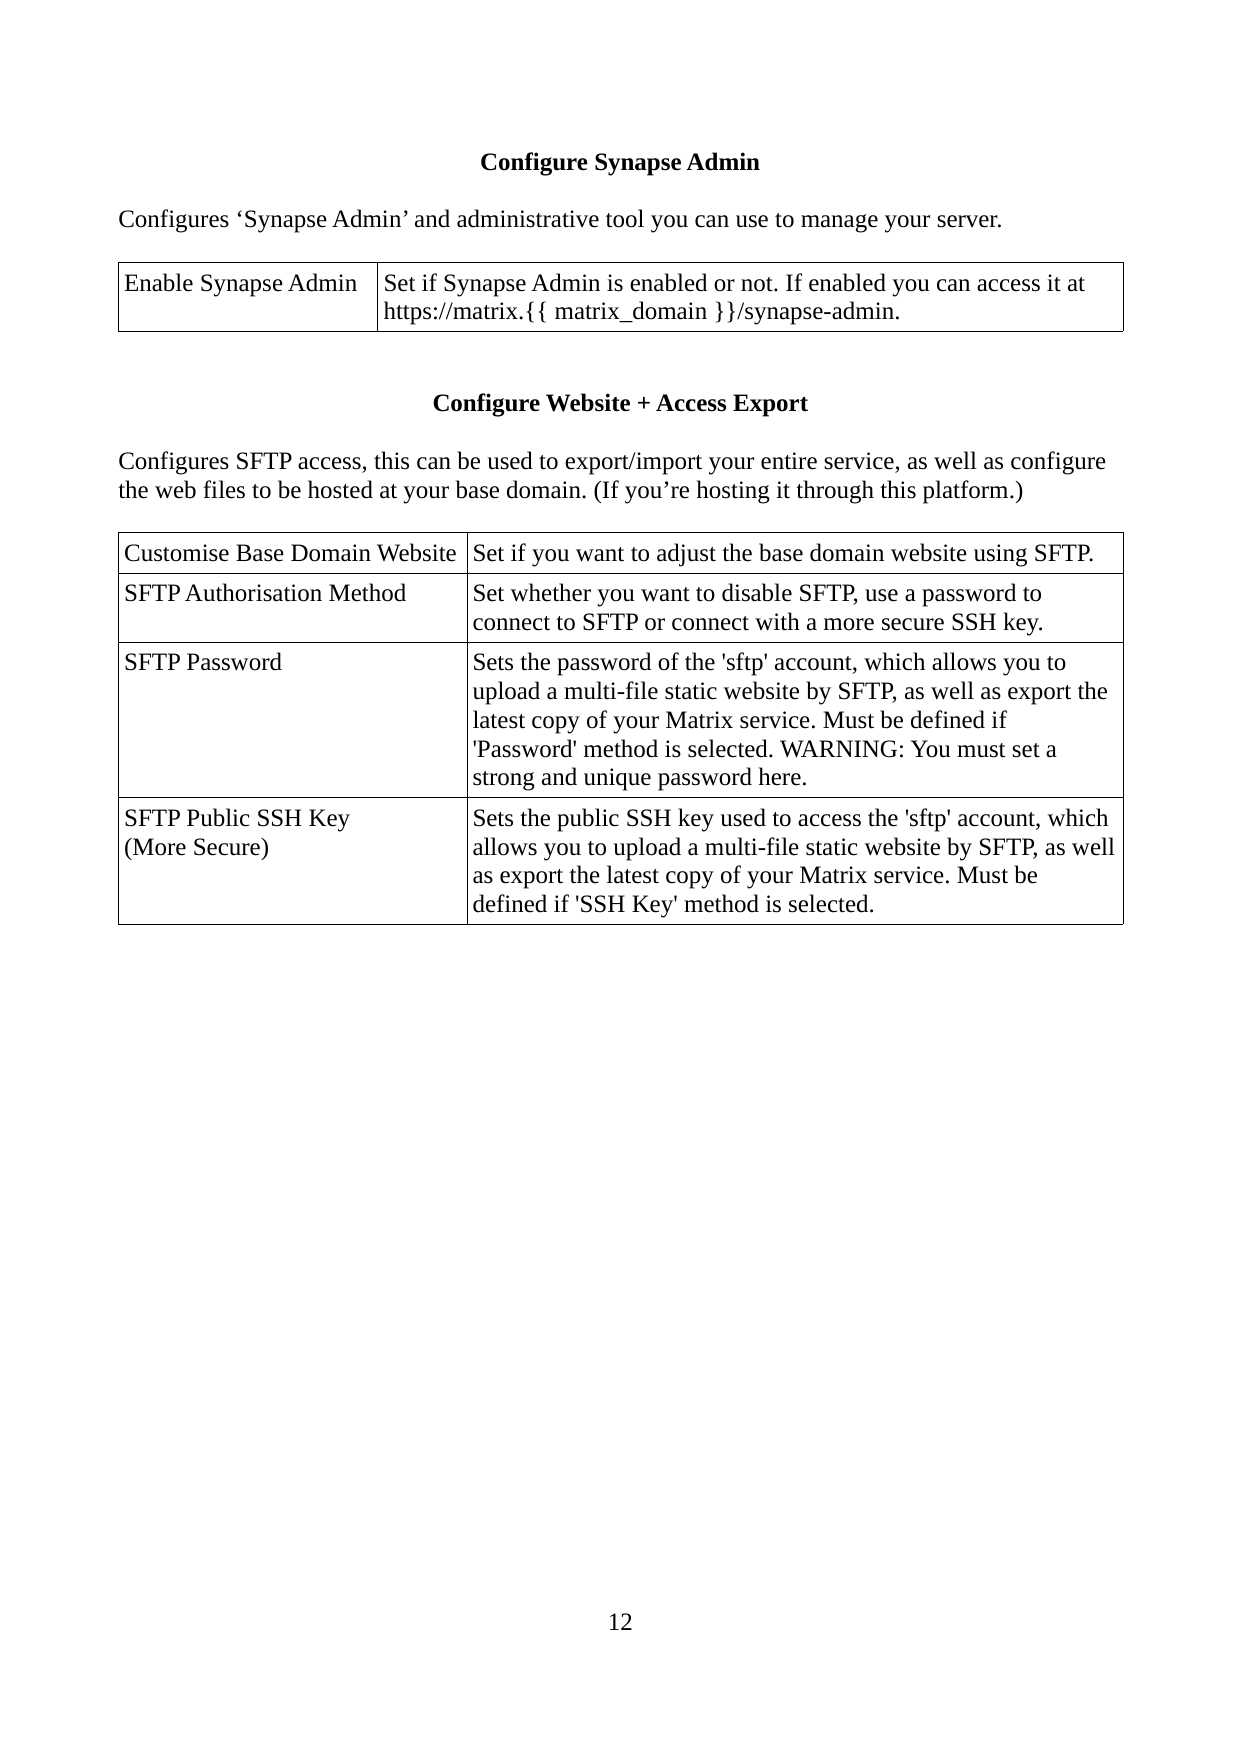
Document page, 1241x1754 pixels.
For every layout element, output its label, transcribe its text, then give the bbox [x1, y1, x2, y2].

table_cell SFTP Public SSH Key (More Secure) [119, 798, 467, 923]
table_header Customise Base Domain Website [119, 533, 467, 573]
table_header Set if Synapse Admin is enabled or not. If enabled you can access it at https://matrix.{{ matrix_domain }}/synapse-admin. [378, 263, 1123, 331]
table_cell SFTP Authorisation Method [119, 574, 467, 642]
table_cell Sets the password of the 'sftp' account, which allows you to upload a multi-file static website by SFTP, as well as export the latest copy of your Matrix service. Must be defined if 'Password' method is selected. WARNING: You must set a strong and unique password here. [468, 643, 1123, 797]
text Configure Synapse Admin [118, 147, 1122, 176]
table_header Enable Synapse Admin [119, 263, 377, 331]
text Configure Website + Access Export [118, 388, 1122, 417]
table_cell SFTP Password [119, 643, 467, 797]
table_cell Sets the public SSH key used to access the 'sftp' account, which allows you to upload a multi-file static website by SFTP, as well as export the latest copy of your Matrix service. Must be defined if 'SSH Key' method is selected. [468, 798, 1123, 923]
table_header Set if you want to adjust the base domain website using SFTP. [468, 533, 1123, 573]
text Configures ‘Synapse Admin’ and administrative tool you can use to manage your server. [118, 204, 1122, 233]
text Configures SFTP access, this can be used to export/import your entire service, as well as configure the web files to be hosted at your base domain. (If you’re hosting it through this platform.) [118, 446, 1122, 503]
table_cell Set whether you want to disable SFTP, use a password to connect to SFTP or connect with a more secure SSH key. [468, 574, 1123, 642]
